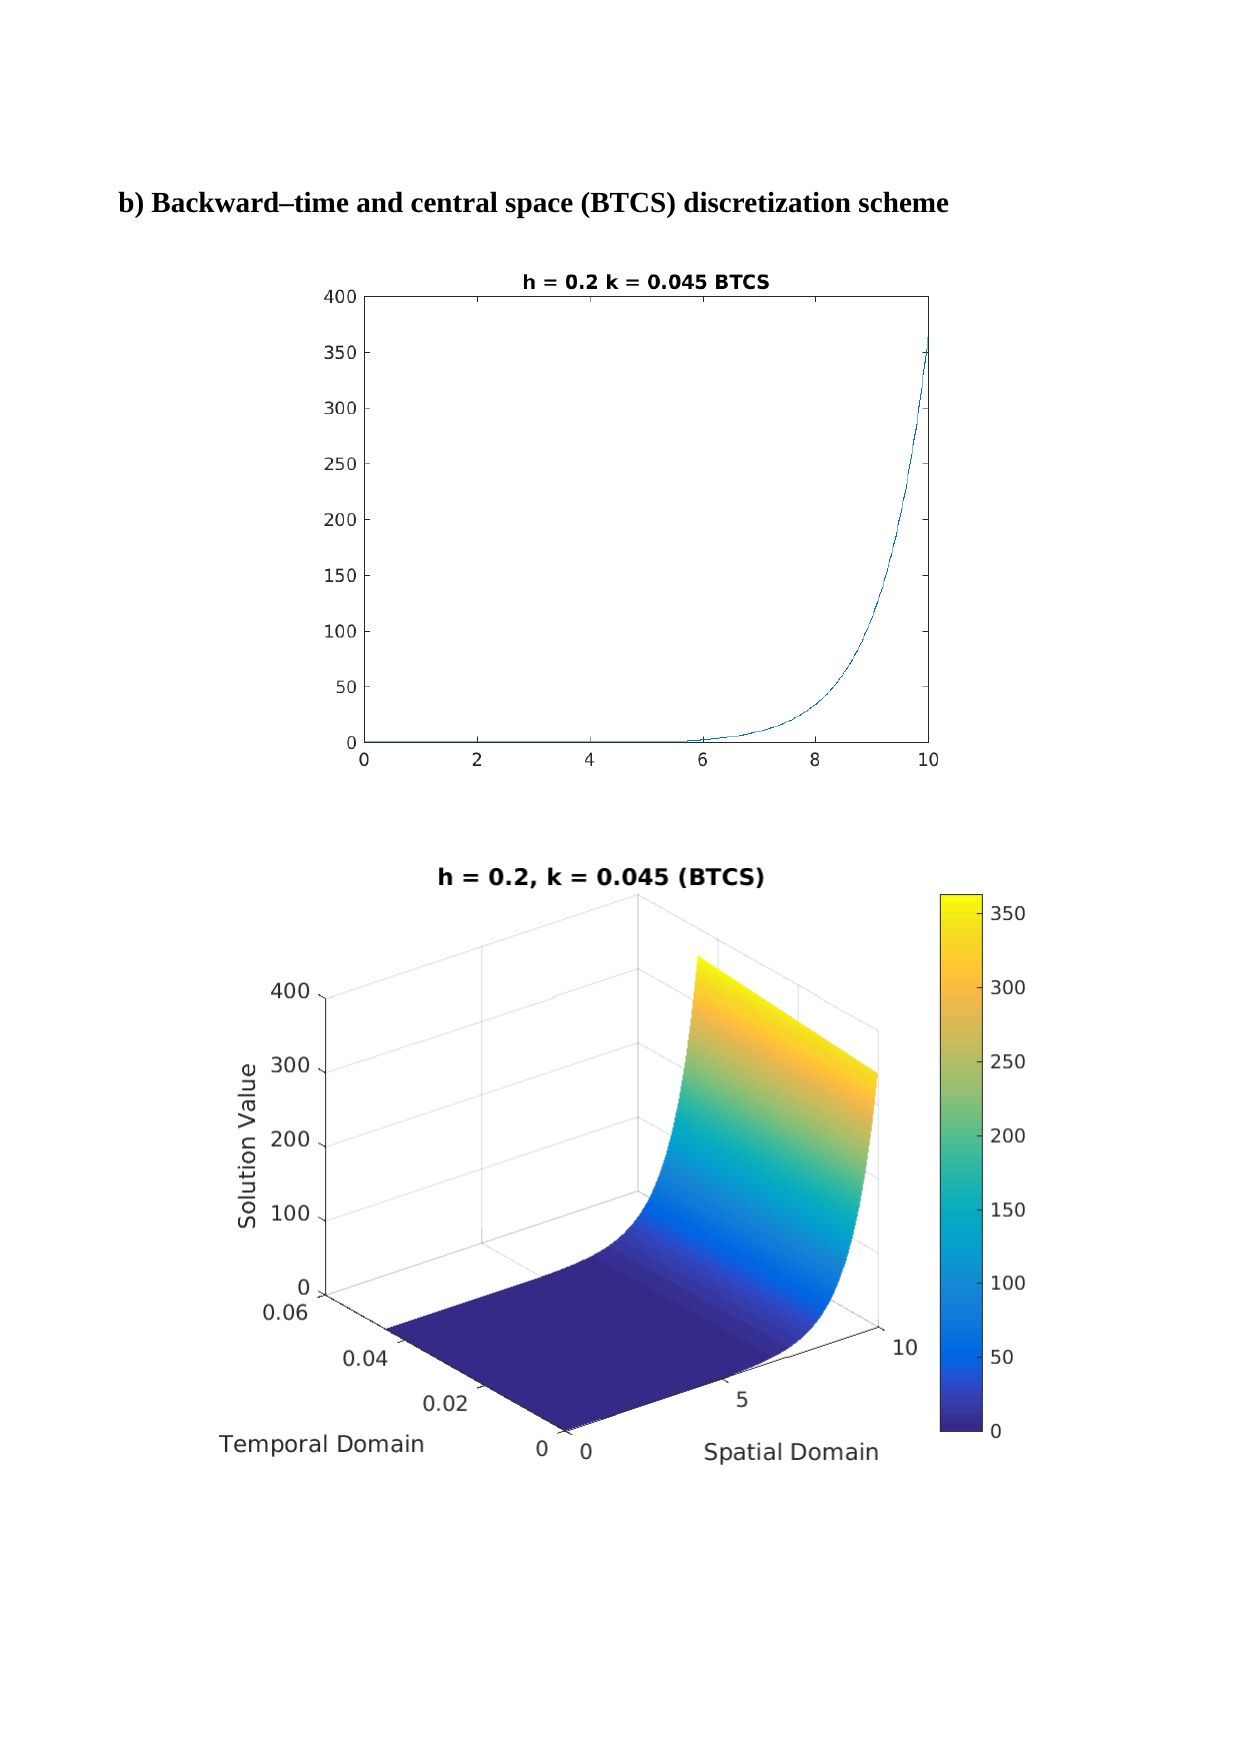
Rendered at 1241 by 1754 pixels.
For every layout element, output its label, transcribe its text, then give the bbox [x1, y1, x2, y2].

picture [269, 255, 997, 801]
picture [217, 845, 1093, 1502]
text b) Backward–time and central space (BTCS) discretization scheme [118, 185, 1122, 219]
